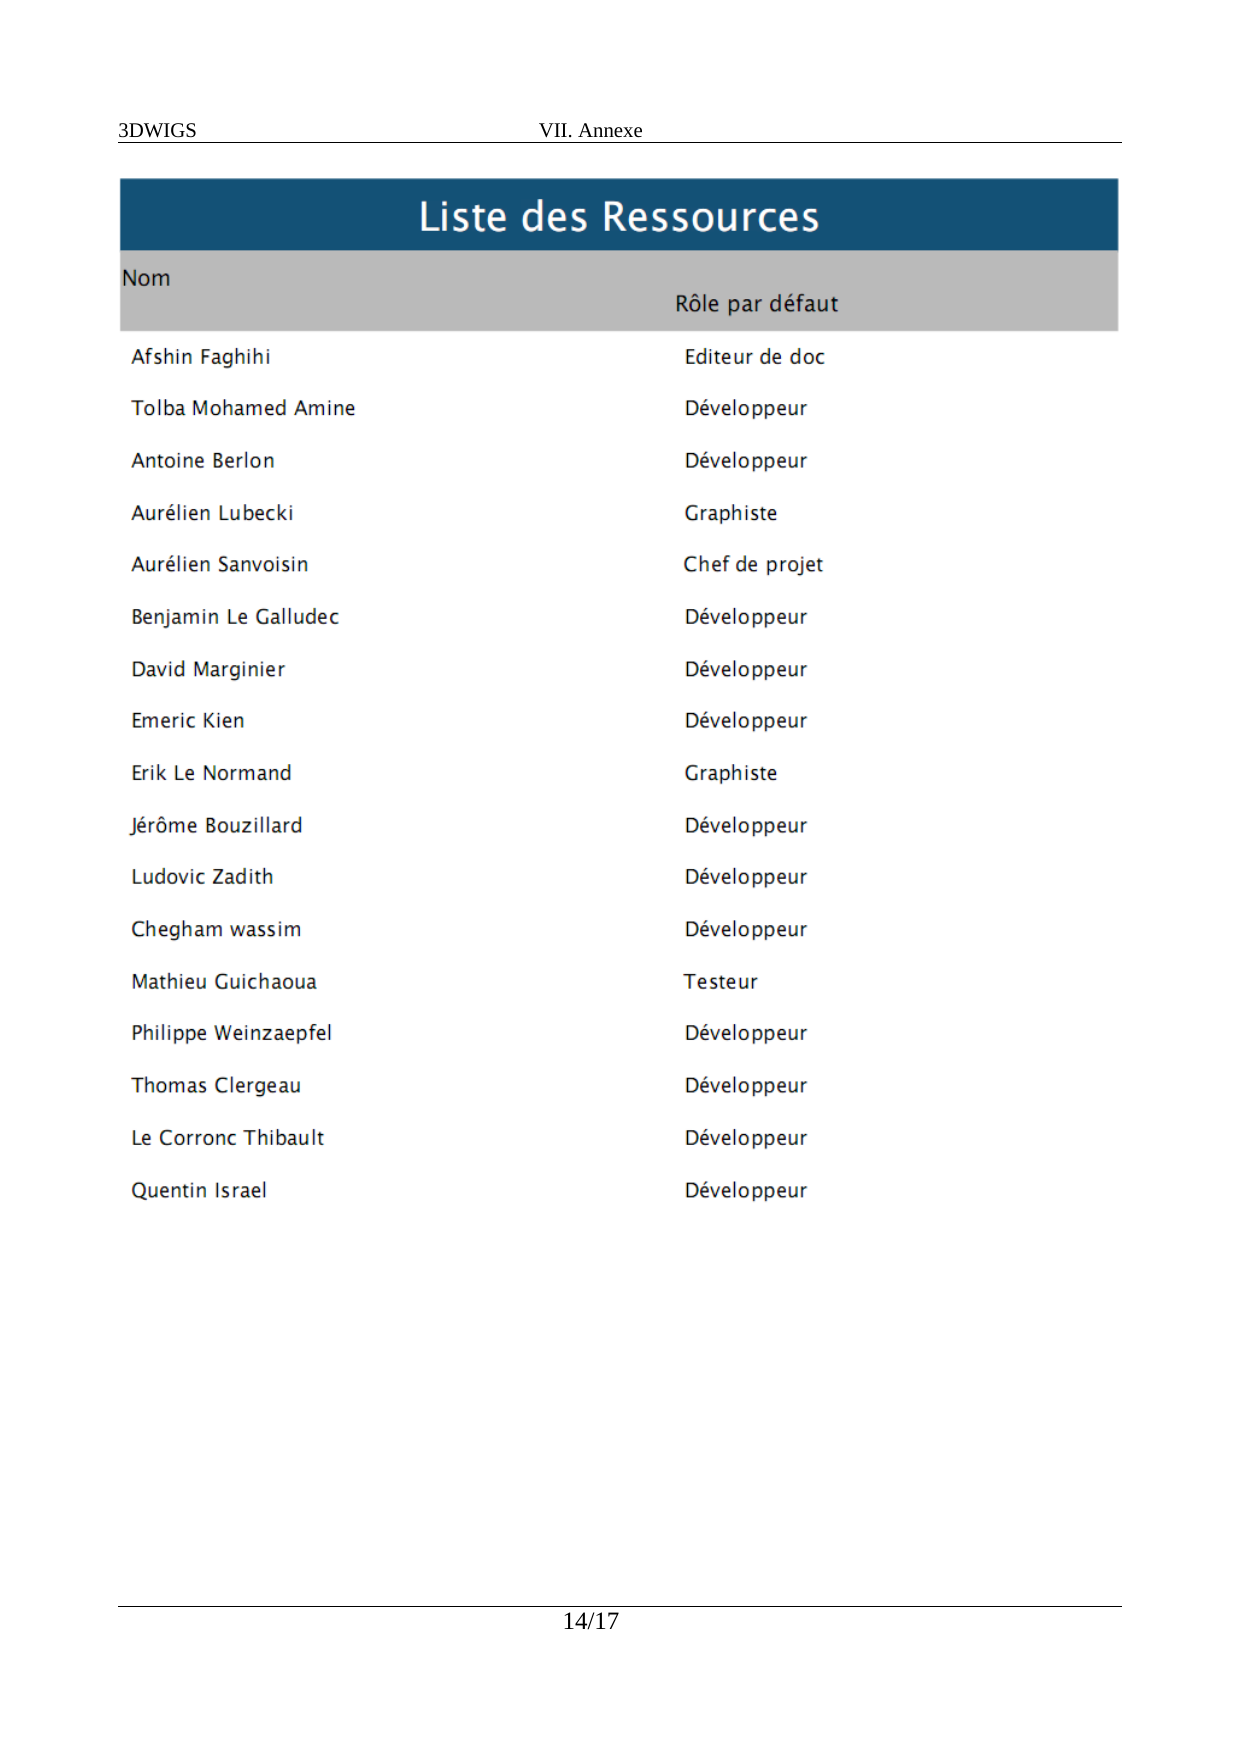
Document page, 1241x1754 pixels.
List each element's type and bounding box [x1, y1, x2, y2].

picture [118, 177, 1121, 1206]
